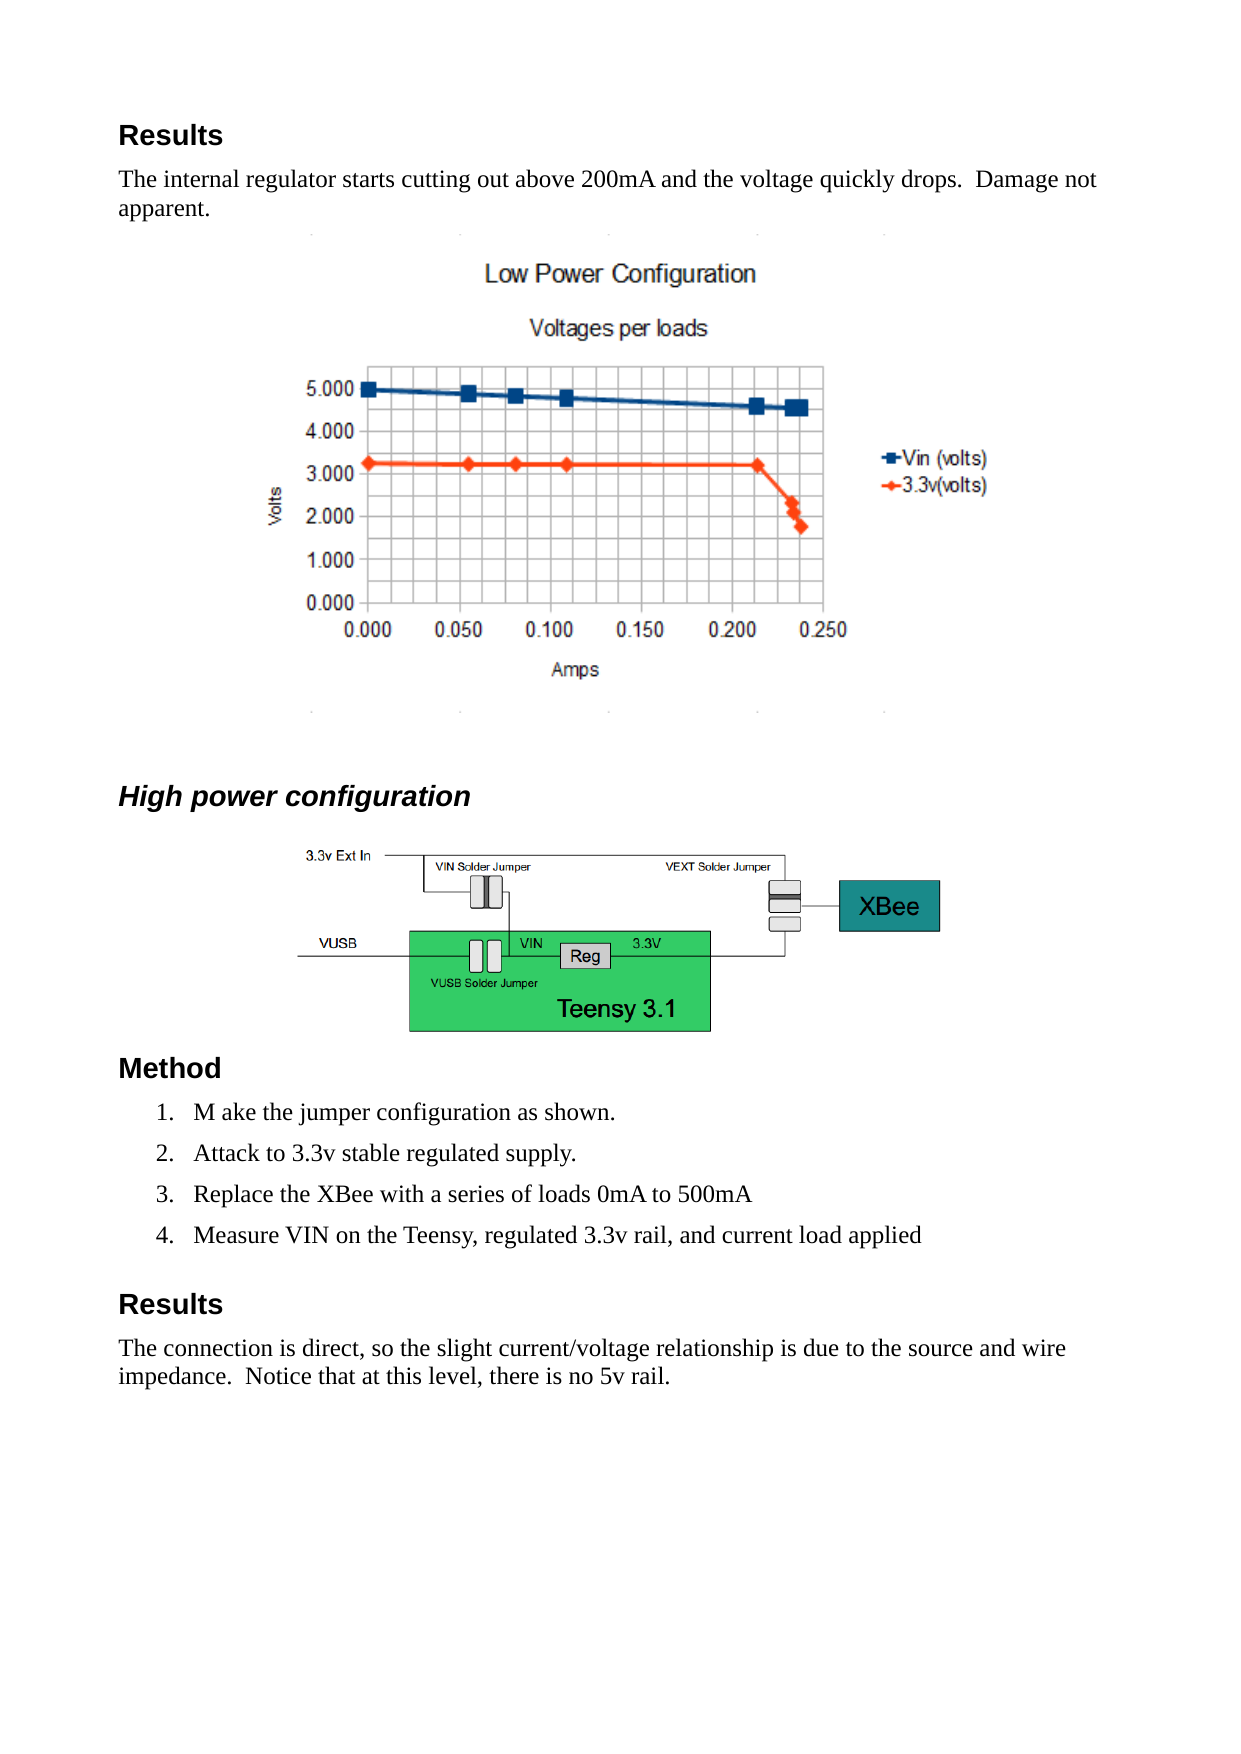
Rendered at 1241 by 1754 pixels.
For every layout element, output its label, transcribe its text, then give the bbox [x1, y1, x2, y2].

subtitle Results [118, 1287, 1122, 1320]
subtitle High power configuration [118, 778, 1122, 812]
list M ake the jumper configuration as shown. [156, 1097, 1122, 1125]
list Replace the XBee with a series of loads 0mA to 500mA [156, 1179, 1122, 1208]
list Attack to 3.3v stable regulated supply. [156, 1138, 1122, 1167]
subtitle Results [118, 118, 1122, 152]
list Measure VIN on the Teensy, regulated 3.3v rail, and current load applied [156, 1220, 1122, 1249]
subtitle Method [118, 849, 1122, 1084]
text The internal regulator starts cutting out above 200mA and the voltage quickly drops. Damage not apparent. [118, 164, 1122, 222]
text The connection is direct, so the slight current/voltage relationship is due to the source and wire impedance. Notice that at this level, there is no 5v rail. [118, 1333, 1122, 1390]
picture [278, 824, 963, 1051]
